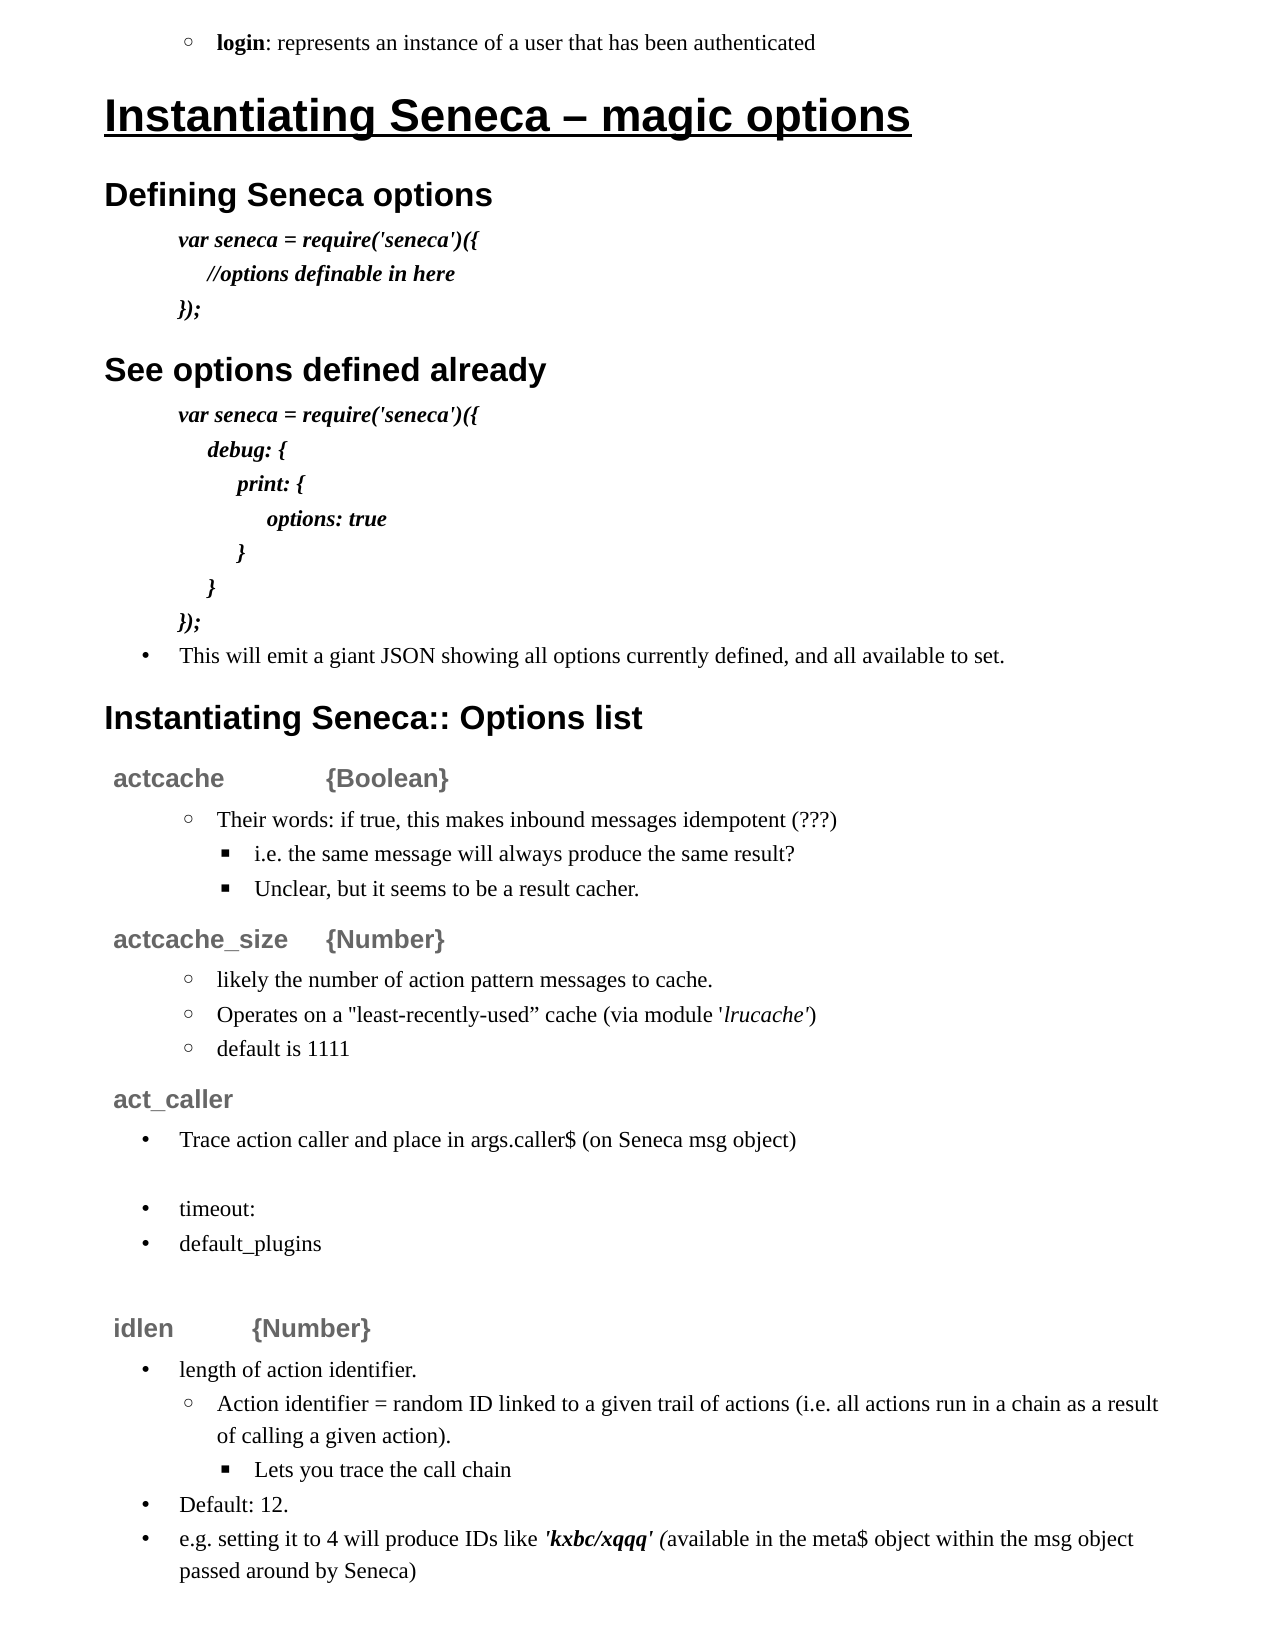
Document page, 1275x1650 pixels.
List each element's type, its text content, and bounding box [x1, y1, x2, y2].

subtitle act_caller [104, 1084, 1183, 1114]
list default is 1111 [179, 1035, 1183, 1061]
text var seneca = require('seneca')({ [178, 401, 1183, 427]
text options: true [178, 504, 1183, 531]
list Their words: if true, this makes inbound messages idempotent (???) [179, 806, 1183, 832]
list This will emit a giant JSON showing all options currently defined, and all available to set. [142, 642, 1183, 669]
list likely the number of action pattern messages to cache. [179, 966, 1183, 992]
text print: { [178, 470, 1183, 496]
list Default: 12. [142, 1491, 1183, 1517]
list i.e. the same message will always produce the same result? [217, 840, 1183, 867]
list login: represents an instance of a user that has been authenticated [179, 29, 1183, 56]
text //options definable in here [178, 260, 1183, 287]
list timeout: [142, 1196, 1183, 1222]
subtitle See options defined already [104, 350, 1183, 389]
text } [178, 573, 1183, 600]
subtitle Defining Seneca options [104, 175, 1183, 213]
list Operates on a ''least-recently-used” cache (via module 'lrucache') [179, 1001, 1183, 1027]
subtitle idlen {Number} [104, 1313, 1183, 1343]
list e.g. setting it to 4 will produce IDs like 'kxbc/xqqq' (available in the meta$ object within the msg object passed around by Seneca) [142, 1525, 1183, 1583]
list Trace action caller and place in args.caller$ (on Seneca msg object) [142, 1127, 1183, 1153]
text }); [178, 608, 1183, 634]
subtitle Instantiating Seneca – magic options [104, 89, 1183, 142]
list length of action identifier. [142, 1356, 1183, 1382]
subtitle actcache_size {Number} [104, 924, 1183, 954]
list default_plugins [142, 1230, 1183, 1256]
list Unclear, but it seems to be a result cacher. [217, 875, 1183, 901]
list Lets you trace the call chain [217, 1456, 1183, 1483]
text var seneca = require('seneca')({ [178, 226, 1183, 252]
text } [178, 539, 1183, 565]
subtitle Instantiating Seneca:: Options list [104, 698, 1183, 736]
text }); [178, 295, 1183, 321]
list Action identifier = random ID linked to a given trail of actions (i.e. all actions run in a chain as a result of calling a given action). [179, 1390, 1183, 1448]
text debug: { [178, 436, 1183, 462]
subtitle actcache {Boolean} [104, 763, 1183, 793]
